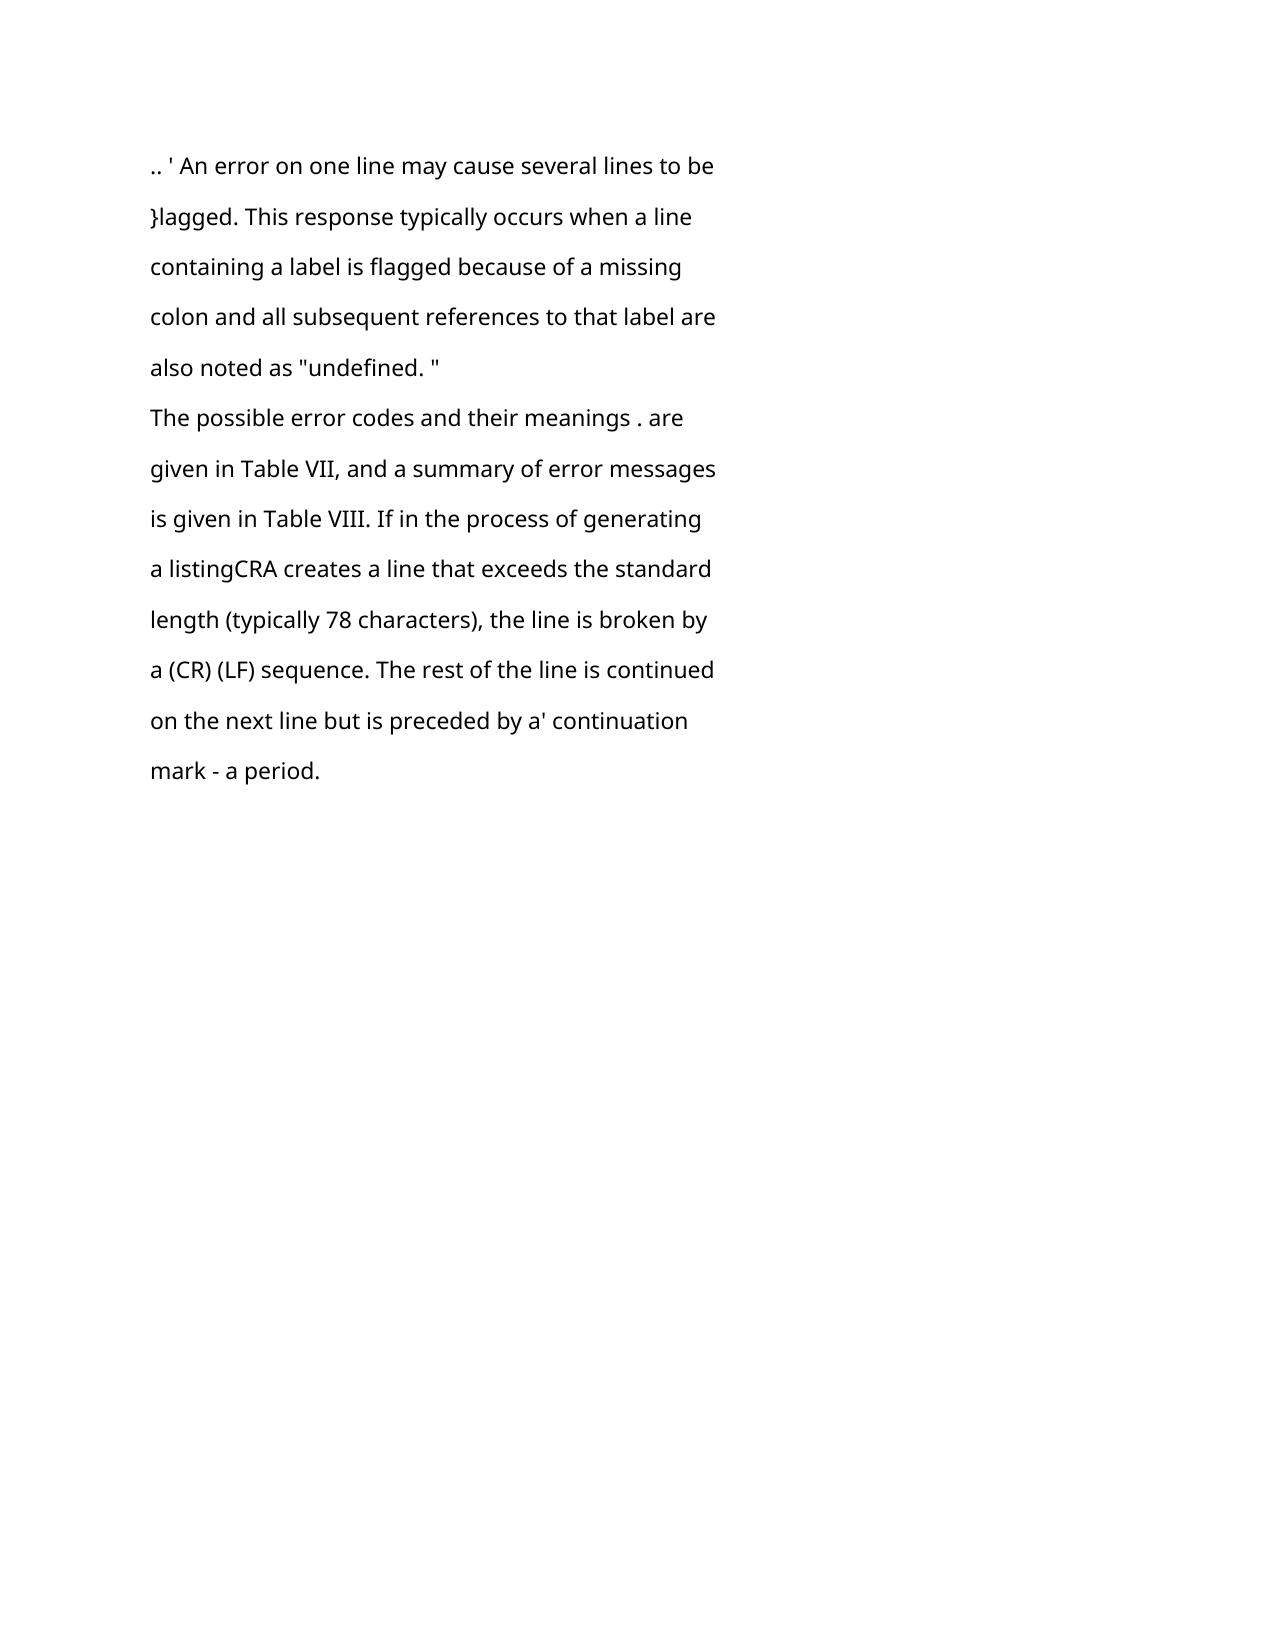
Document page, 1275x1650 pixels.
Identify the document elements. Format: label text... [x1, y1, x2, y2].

text also noted as "undefined. " [150, 352, 1125, 383]
text length (typically 78 characters), the line is broken by [150, 604, 1125, 635]
text colon and all subsequent references to that label are [150, 301, 1125, 332]
text given in Table VII, and a summary of error messages [150, 452, 1125, 484]
text a (CR) (LF) sequence. The rest of the line is continued [150, 654, 1125, 685]
text .. ' An error on one line may cause several lines to be [150, 150, 1125, 181]
text a listingCRA creates a line that exceeds the standard [150, 553, 1125, 584]
text on the next line but is preceded by a' continuation [150, 704, 1125, 736]
text is given in Table VIII. If in the process of generating [150, 503, 1125, 534]
text The possible error codes and their meanings . are [150, 402, 1125, 433]
text containing a label is flagged because of a missing [150, 251, 1125, 282]
text }lagged. This response typically occurs when a line [150, 200, 1125, 232]
text mark - a period. [150, 755, 1125, 786]
